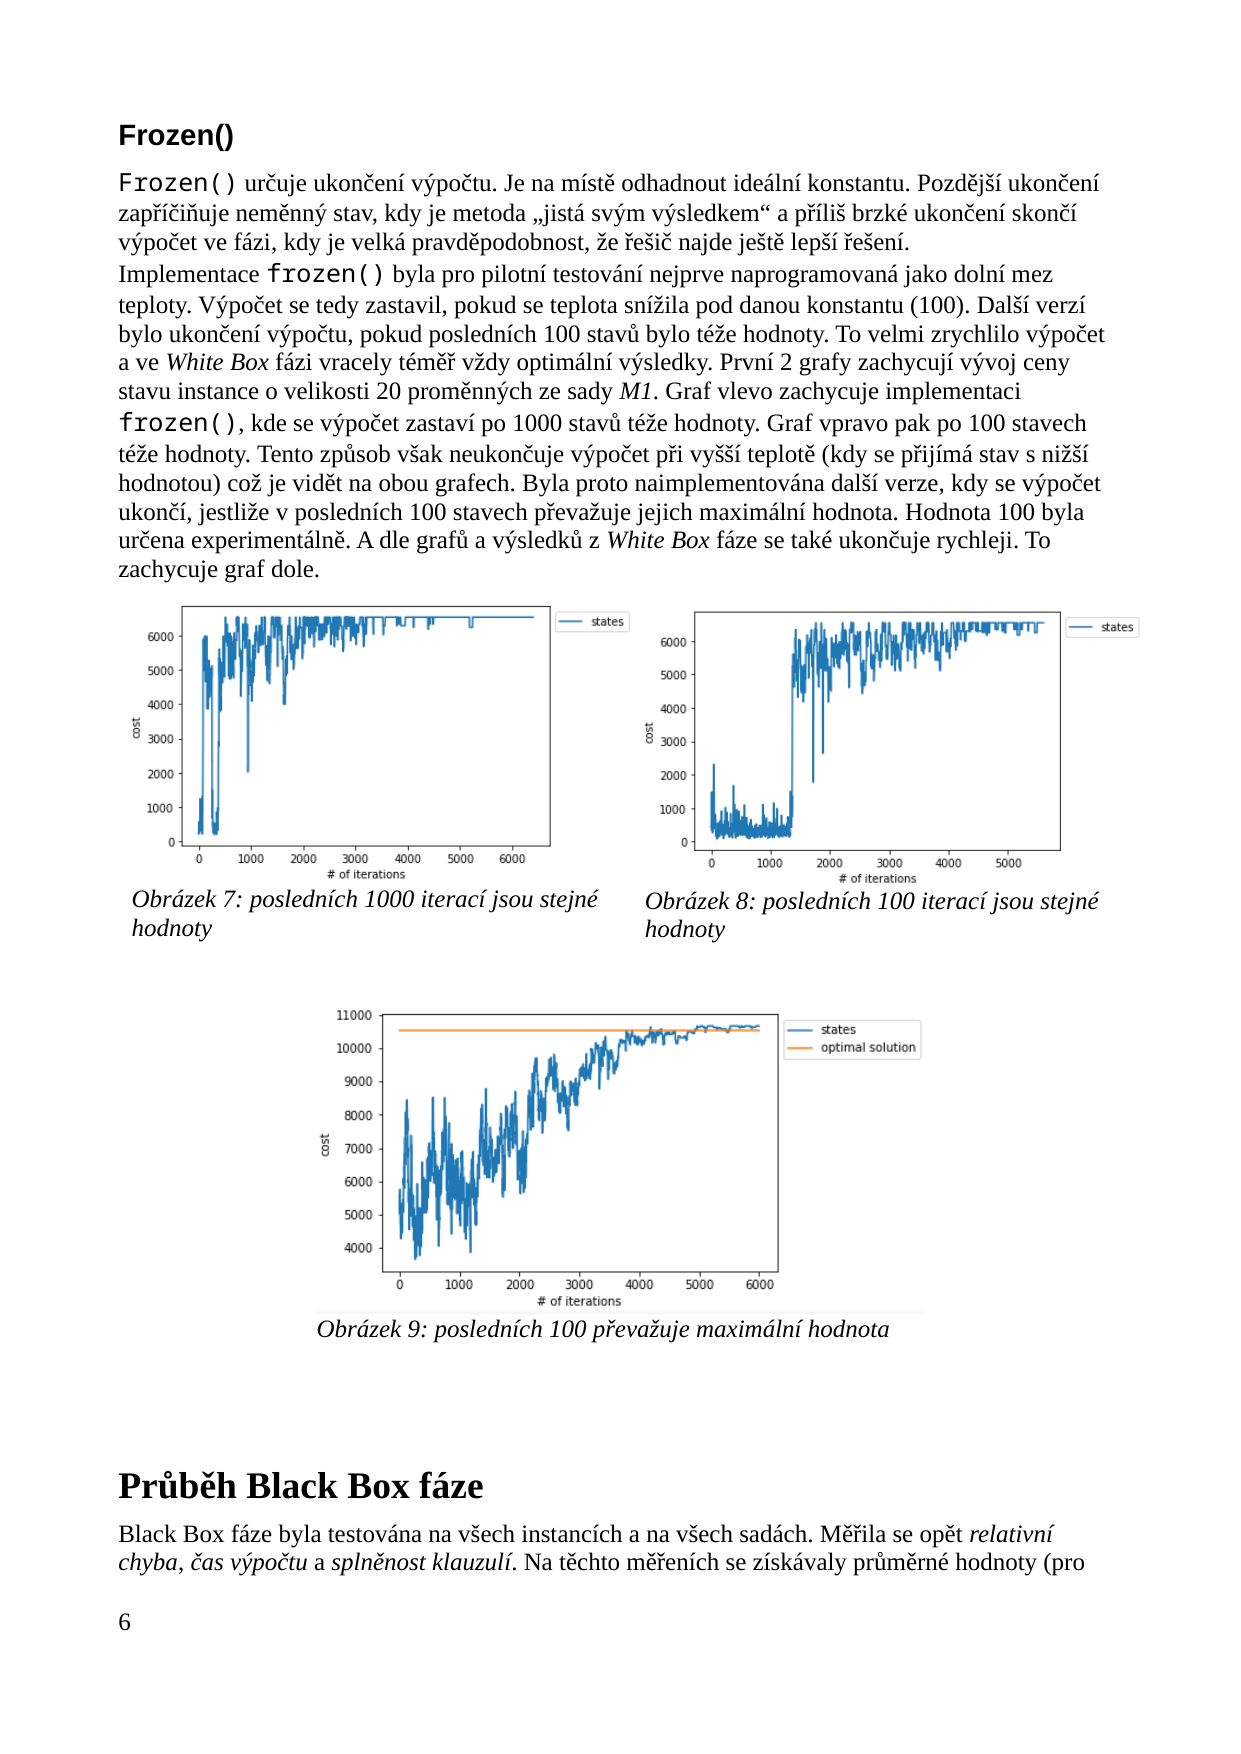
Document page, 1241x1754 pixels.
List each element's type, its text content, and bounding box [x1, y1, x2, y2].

subtitle Frozen() [118, 118, 1122, 152]
text Frozen() určuje ukončení výpočtu. Je na místě odhadnout ideální konstantu. Pozdější ukončení zapříčiňuje neměnný stav, kdy je metoda „jistá svým výsledkem“ a příliš brzké ukončení skončí výpočet ve fázi, kdy je velká pravděpodobnost, že řešič najde ještě lepší řešení. [118, 164, 1122, 256]
text Obrázek 9: posledních 100 převažuje maximální hodnota [316, 1314, 924, 1343]
picture [131, 595, 631, 884]
text Black Box fáze byla testována na všech instancích a na všech sadách. Měřila se opět relativní chyba, čas výpočtu a splněnost klauzulí. Na těchto měřeních se získávaly průměrné hodnoty (pro [118, 1519, 1122, 1576]
picture [644, 604, 1144, 886]
text Obrázek 8: posledních 100 iterací jsou stejné hodnoty [644, 886, 1144, 943]
text Implementace frozen() byla pro pilotní testování nejprve naprogramovaná jako dolní mez teploty. Výpočet se tedy zastavil, pokud se teplota snížila pod danou konstantu (100). Další verzí bylo ukončení výpočtu, pokud posledních 100 stavů bylo téže hodnoty. To velmi zrychlilo výpočet a ve White Box fázi vracely téměř vždy optimální výsledky. První 2 grafy zachycují vývoj ceny stavu instance o velikosti 20 proměnných ze sady M1. Graf vlevo zachycuje implementaci frozen(), kde se výpočet zastaví po 1000 stavů téže hodnoty. Graf vpravo pak po 100 stavech téže hodnoty. Tento způsob však neukončuje výpočet při vyšší teplotě (kdy se přijímá stav s nižší hodnotou) což je vidět na obou grafech. Byla proto naimplementována další verze, kdy se výpočet ukončí, jestliže v posledních 100 stavech převažuje jejich maximální hodnota. Hodnota 100 byla určena experimentálně. A dle grafů a výsledků z White Box fáze se také ukončuje rychleji. To zachycuje graf dole. [118, 256, 1122, 583]
text Obrázek 7: posledních 1000 iterací jsou stejné hodnoty [131, 884, 631, 941]
subtitle Průběh Black Box fáze [118, 1463, 1122, 1506]
picture [316, 1001, 924, 1314]
